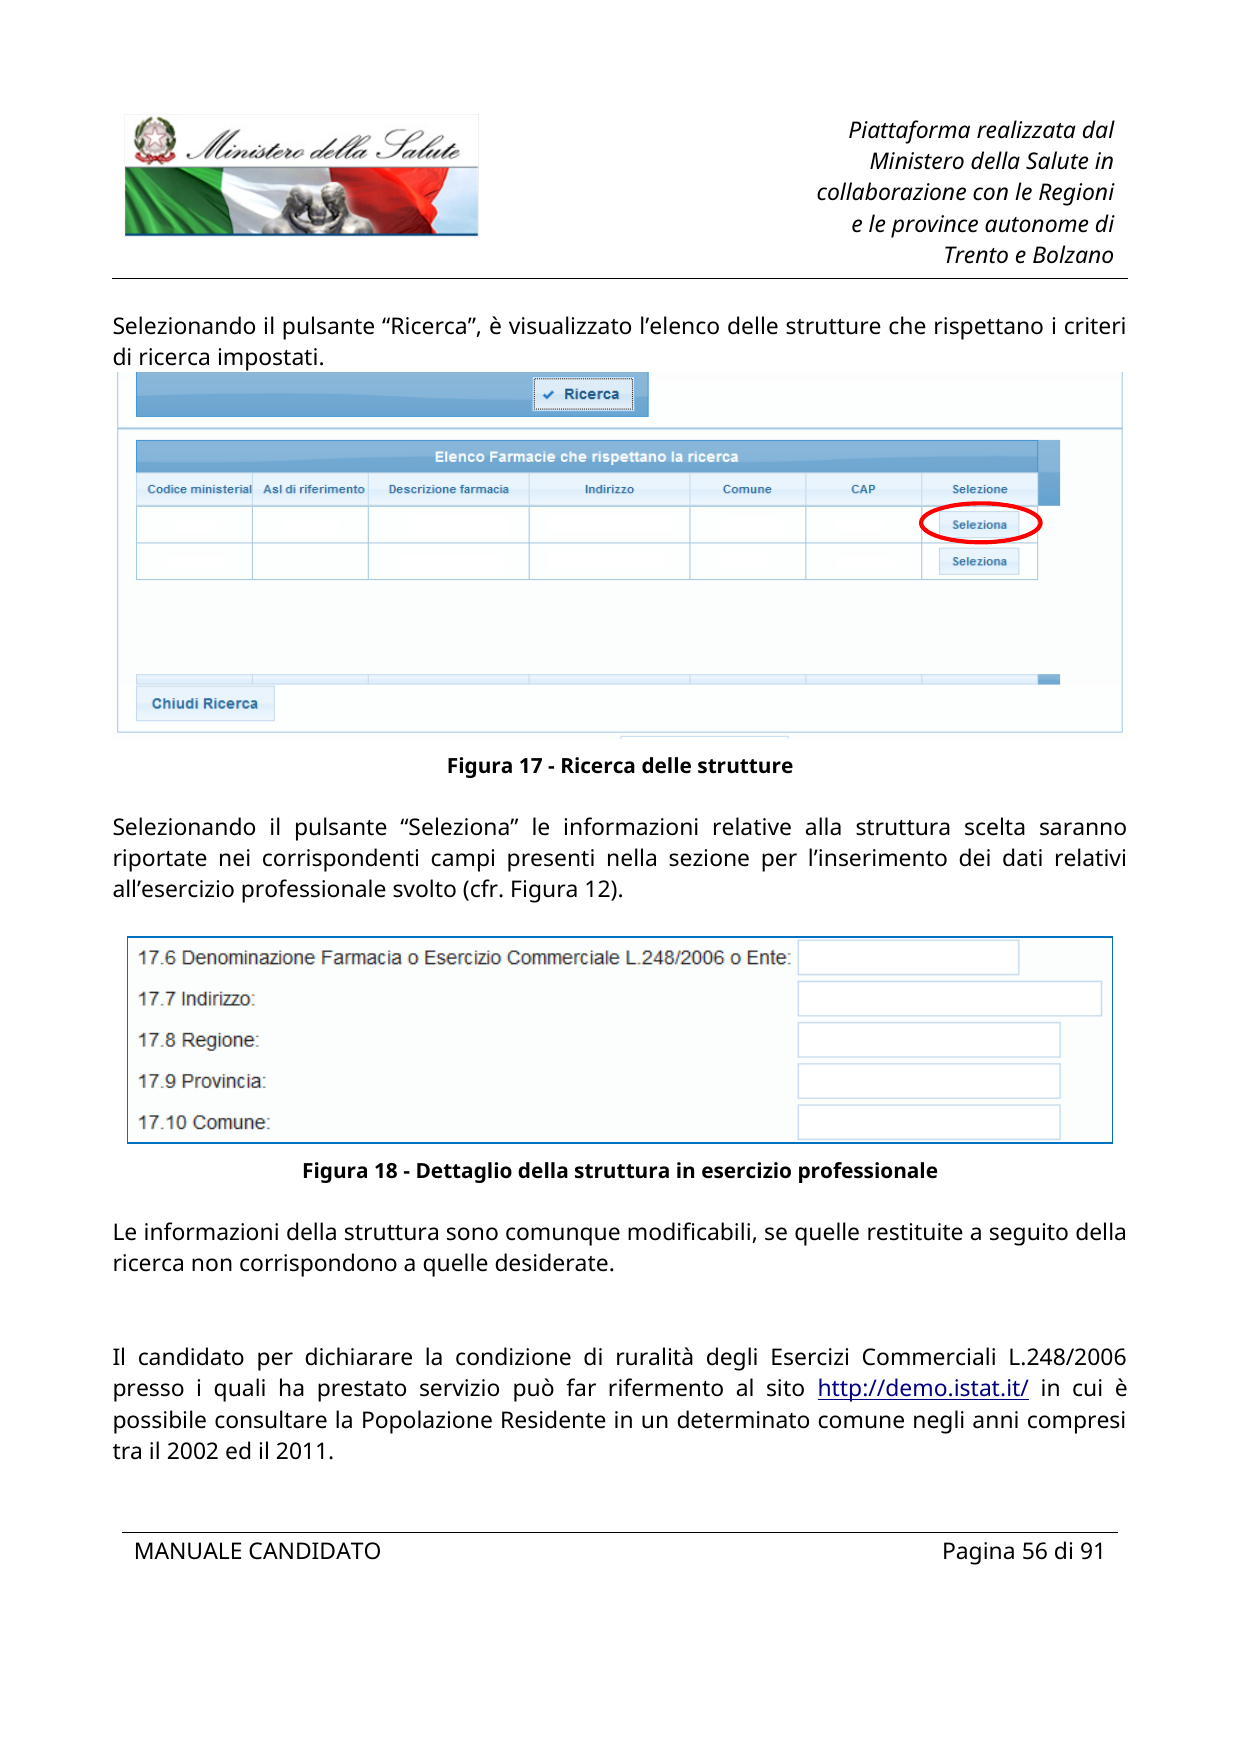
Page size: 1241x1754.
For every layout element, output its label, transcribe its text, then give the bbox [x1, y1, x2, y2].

text Selezionando il pulsante “Ricerca”, è visualizzato l’elenco delle strutture che rispettano i criteri di ricerca impostati. [112, 310, 1128, 372]
text Figura 18 - Dettaglio della struttura in esercizio professionale [112, 1156, 1128, 1185]
text Figura 17 - Ricerca delle strutture [112, 751, 1128, 780]
text Le informazioni della struttura sono comunque modificabili, se quelle restituite a seguito della ricerca non corrispondono a quelle desiderate. [112, 1216, 1128, 1278]
text Selezionando il pulsante “Seleziona” le informazioni relative alla struttura scelta saranno riportate nei corrispondenti campi presenti nella sezione per l’inserimento dei dati relativi all’esercizio professionale svolto (cfr. Figura 12). [112, 811, 1128, 905]
text Il candidato per dichiarare la condizione di ruralità degli Esercizi Commerciali L.248/2006 presso i quali ha prestato servizio può far rifermento al sito http://demo.istat.it/ in cui è possibile consultare la Popolazione Residente in un determinato comune negli anni compresi tra il 2002 ed il 2011. [112, 1341, 1128, 1466]
